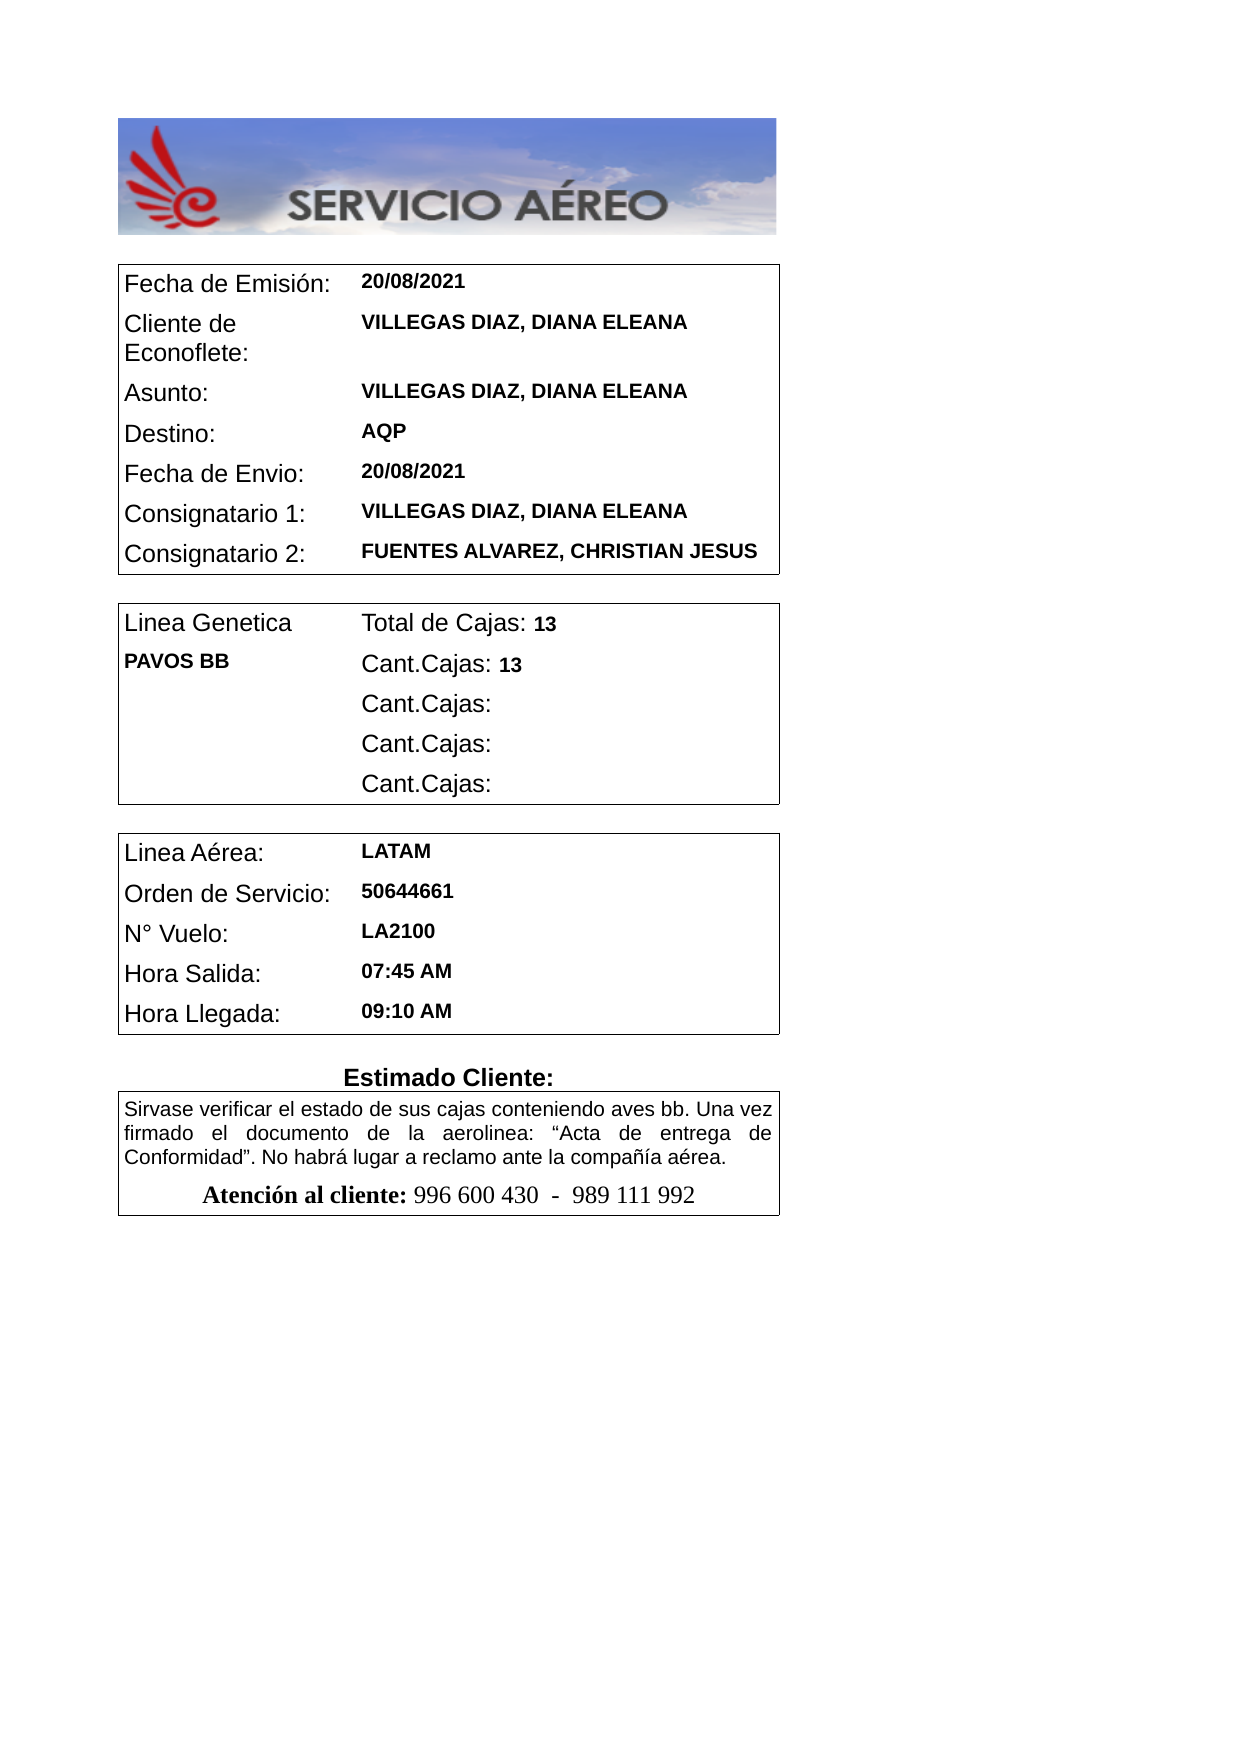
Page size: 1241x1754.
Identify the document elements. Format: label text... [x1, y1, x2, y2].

table_cell LATAM [356, 834, 779, 873]
table_cell [119, 764, 356, 804]
table_cell FUENTES ALVAREZ, CHRISTIAN JESUS [356, 534, 779, 574]
table_cell 09:10 AM [356, 994, 779, 1034]
table_cell Consignatario 2: [119, 534, 356, 574]
table_cell Sirvase verificar el estado de sus cajas conteniendo aves bb. Una vez firmado el documento de la aerolinea: “Acta de entrega de Conformidad”. No habrá lugar a reclamo ante la compañía aérea. [119, 1092, 779, 1175]
table_header Fecha de Emisión: [119, 265, 356, 304]
table_cell [356, 805, 779, 833]
table_cell [119, 723, 356, 763]
table_cell VILLEGAS DIAZ, DIANA ELEANA [356, 493, 779, 533]
table_cell AQP [356, 413, 779, 453]
table_cell [119, 683, 356, 723]
table_cell Cant.Cajas: 13 [356, 643, 779, 683]
table_cell Total de Cajas: 13 [356, 604, 779, 643]
table_cell Cliente de Econoflete: [119, 304, 356, 373]
table_cell Cant.Cajas: [356, 764, 779, 804]
table_cell Destino: [119, 413, 356, 453]
table_cell Hora Salida: [119, 953, 356, 993]
table_cell Cant.Cajas: [356, 683, 779, 723]
table_cell [118, 805, 356, 833]
table_cell Linea Genetica [119, 604, 356, 643]
table_cell VILLEGAS DIAZ, DIANA ELEANA [356, 304, 779, 373]
table_cell Fecha de Envio: [119, 453, 356, 493]
table_cell [118, 575, 356, 603]
table_header 20/08/2021 [356, 265, 779, 304]
table_cell Cant.Cajas: [356, 723, 779, 763]
table_cell Orden de Servicio: [119, 873, 356, 913]
table_cell Consignatario 1: [119, 493, 356, 533]
table_cell 20/08/2021 [356, 453, 779, 493]
table_cell Estimado Cliente: [118, 1035, 779, 1091]
table_cell 50644661 [356, 873, 779, 913]
table_cell 07:45 AM [356, 953, 779, 993]
table_cell Hora Llegada: [119, 994, 356, 1034]
picture [118, 118, 777, 235]
table_cell N° Vuelo: [119, 913, 356, 953]
table_cell PAVOS BB [119, 643, 356, 683]
table_cell LA2100 [356, 913, 779, 953]
table_cell Atención al cliente: 996 600 430 - 989 111 992 [119, 1175, 779, 1215]
table_cell Asunto: [119, 373, 356, 413]
table_cell Linea Aérea: [119, 834, 356, 873]
table_cell VILLEGAS DIAZ, DIANA ELEANA [356, 373, 779, 413]
table_cell [356, 575, 779, 603]
